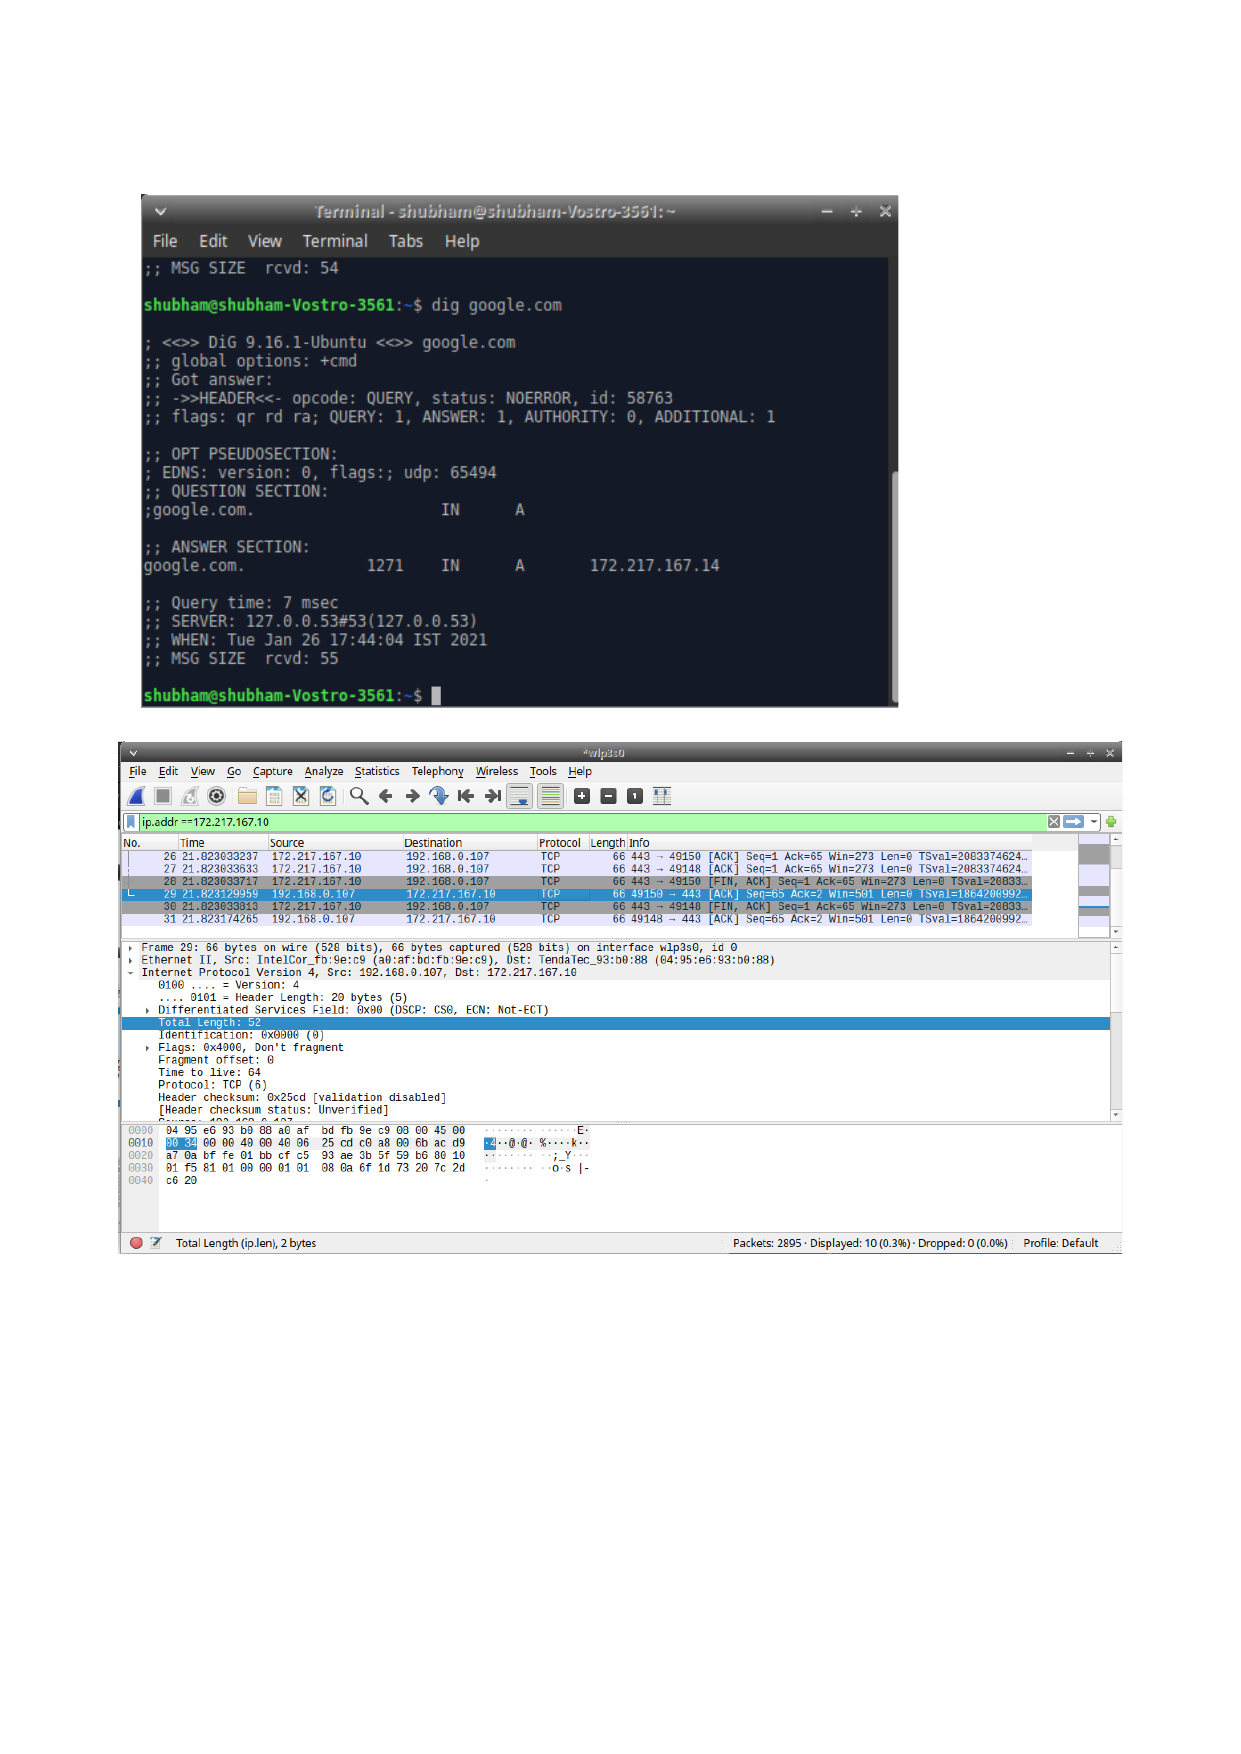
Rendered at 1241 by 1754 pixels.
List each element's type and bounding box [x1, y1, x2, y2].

picture [118, 741, 1123, 1254]
picture [141, 194, 899, 708]
